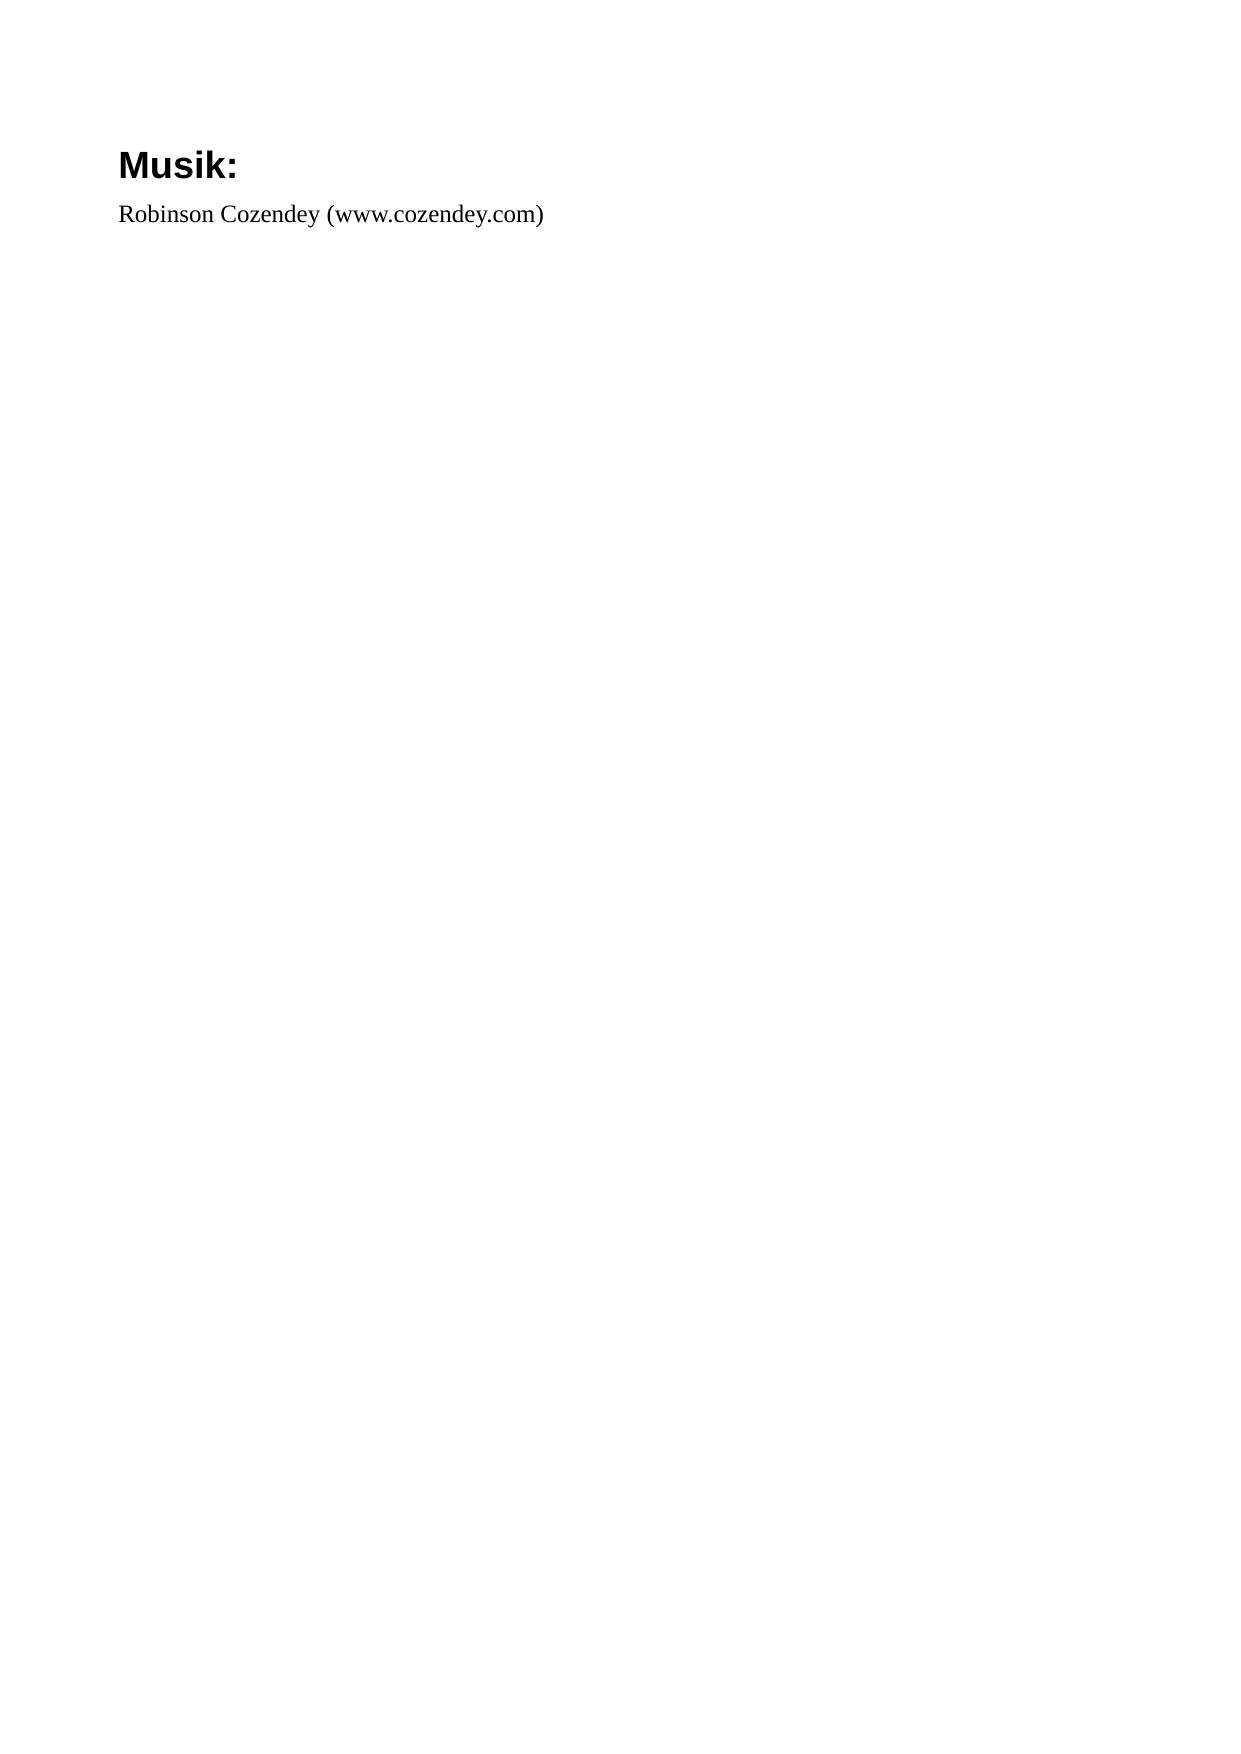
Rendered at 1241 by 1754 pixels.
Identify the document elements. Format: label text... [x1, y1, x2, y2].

subtitle Musik: [118, 143, 1122, 187]
text Robinson Cozendey (www.cozendey.com) [118, 199, 1122, 228]
